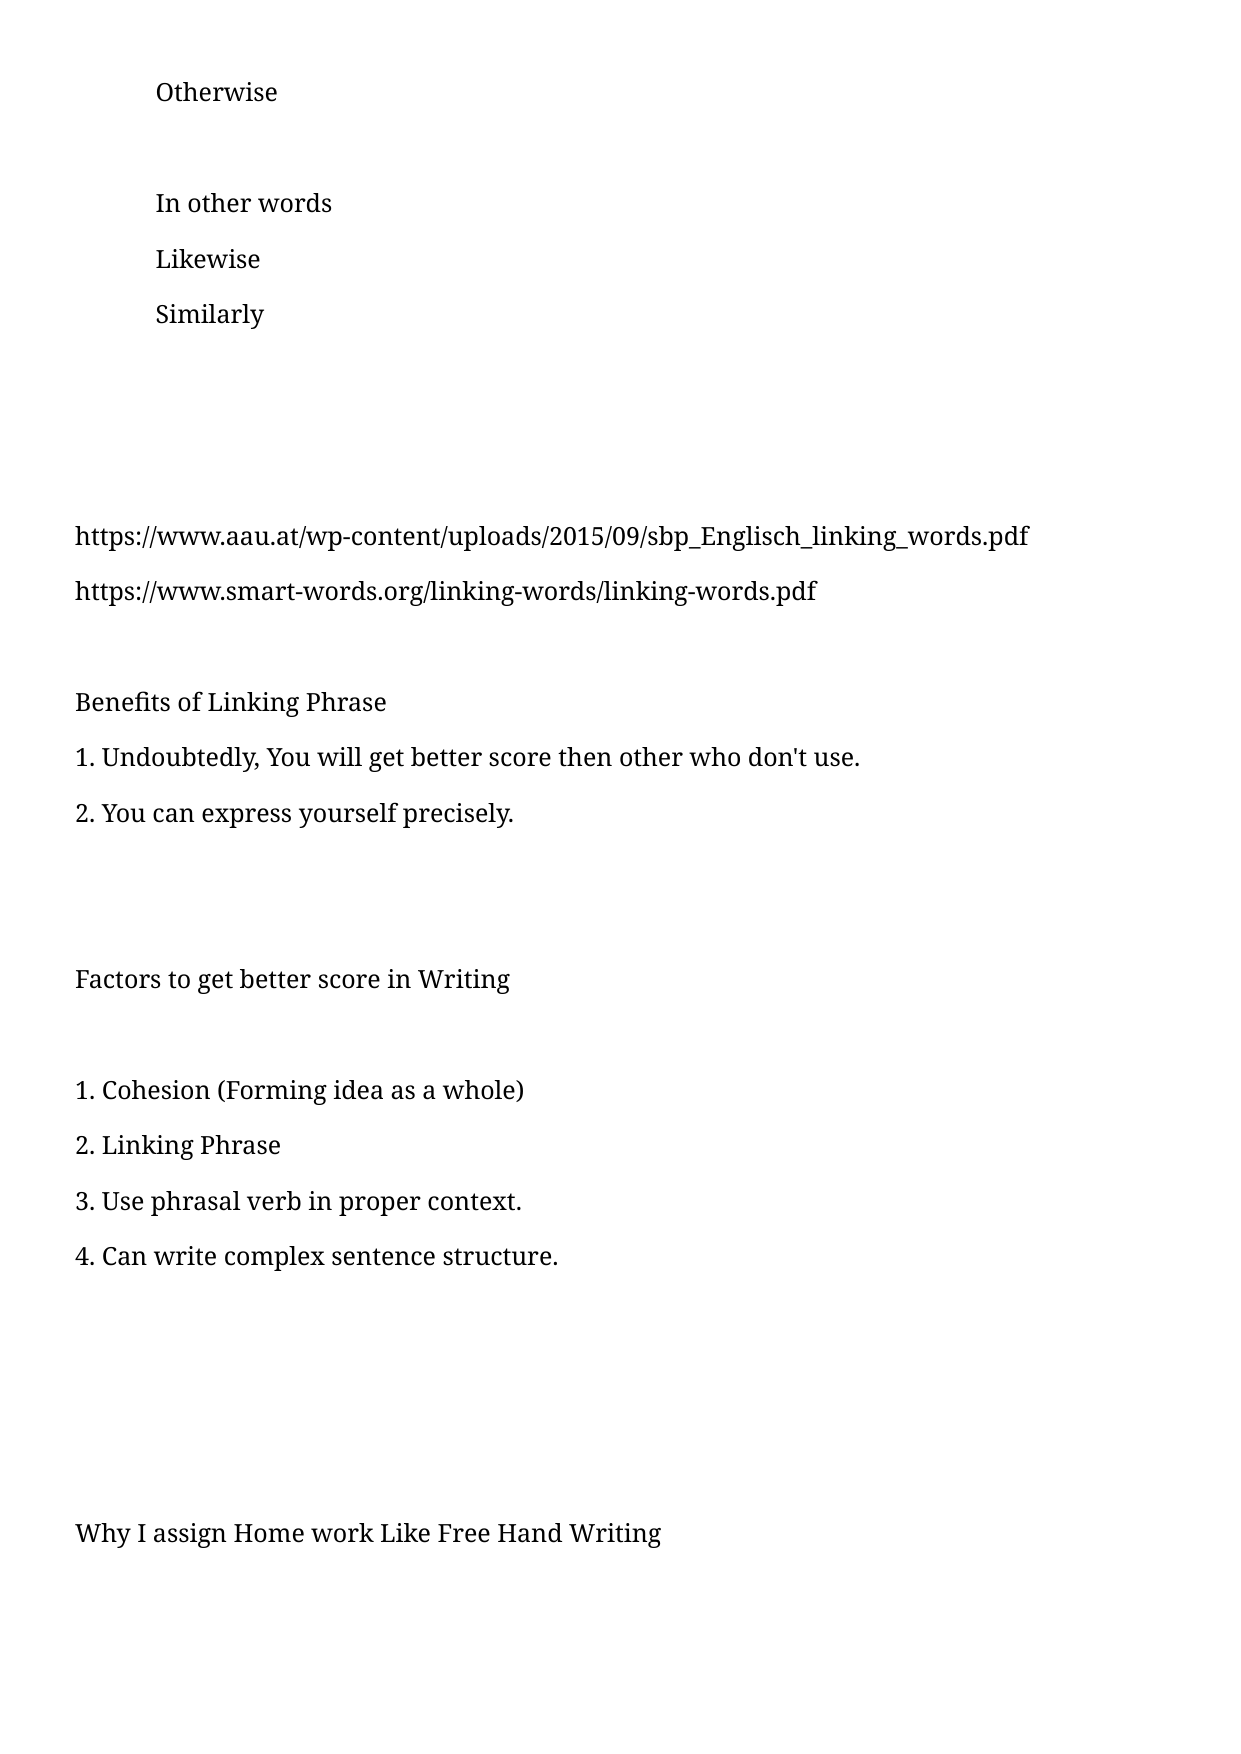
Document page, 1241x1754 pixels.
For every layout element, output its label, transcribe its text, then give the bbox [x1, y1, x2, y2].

text 4. Can write complex sentence structure. [75, 1239, 1122, 1273]
text 2. You can express yourself precisely. [75, 795, 1122, 829]
text https://www.smart-words.org/linking-words/linking-words.pdf [75, 574, 1122, 608]
text Similarly [75, 297, 1122, 331]
text 1. Undoubtedly, You will get better score then other who don't use. [75, 740, 1122, 774]
text 2. Linking Phrase [75, 1128, 1122, 1162]
text Likewise [75, 241, 1122, 275]
text 3. Use phrasal verb in proper context. [75, 1183, 1122, 1217]
text Factors to get better score in Writing [75, 962, 1122, 996]
text 1. Cohesion (Forming idea as a whole) [75, 1072, 1122, 1107]
text https://www.aau.at/wp-content/uploads/2015/09/sbp_Englisch_linking_words.pdf [75, 518, 1122, 552]
text Otherwise [75, 75, 1122, 109]
text Why I assign Home work Like Free Hand Writing [75, 1516, 1122, 1550]
text Benefits of Linking Phrase [75, 684, 1122, 719]
text In other words [75, 186, 1122, 220]
